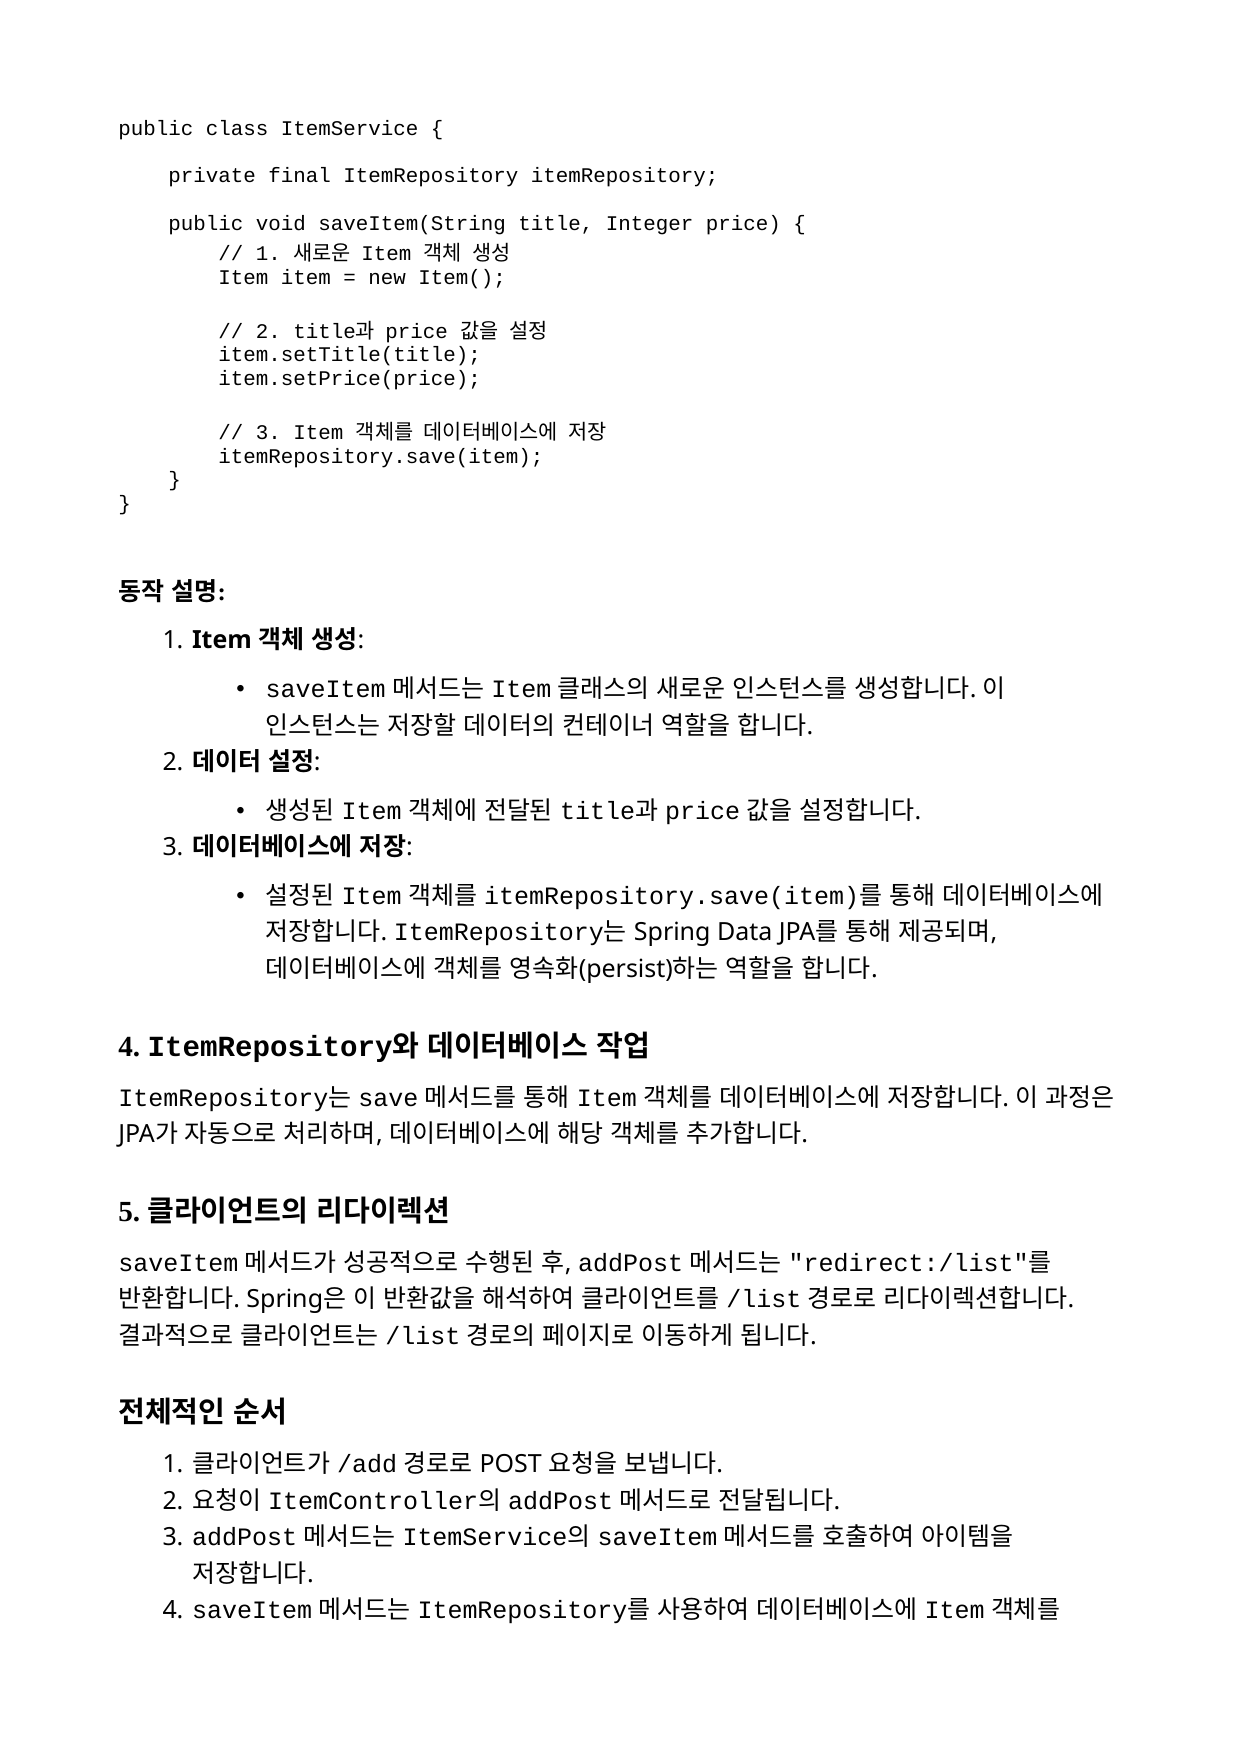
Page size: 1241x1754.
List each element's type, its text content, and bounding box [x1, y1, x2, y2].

list 데이터 설정: [162, 741, 1122, 778]
text Item item = new Item(); [118, 267, 1122, 290]
text itemRepository.save(item); [118, 446, 1122, 469]
list Item 객체 생성: [162, 620, 1122, 656]
text } [118, 493, 1122, 517]
text saveItem 메서드가 성공적으로 수행된 후, addPost 메서드는 "redirect:/list"를 반환합니다. Spring은 이 반환값을 해석하여 클라이언트를 /list 경로로 리다이렉션합니다. 결과적으로 클라이언트는 /list 경로의 페이지로 이동하게 됩니다. [118, 1242, 1122, 1352]
text public class ItemService { [118, 118, 1122, 142]
subtitle 5. 클라이언트의 리다이렉션 [118, 1187, 1122, 1230]
list saveItem 메서드는 Item 클래스의 새로운 인스턴스를 생성합니다. 이 인스턴스는 저장할 데이터의 컨테이너 역할을 합니다. [236, 669, 1122, 741]
text } [118, 469, 1122, 493]
list 생성된 Item 객체에 전달된 title과 price 값을 설정합니다. [236, 790, 1122, 827]
text public void saveItem(String title, Integer price) { [118, 213, 1122, 236]
list addPost 메서드는 ItemService의 saveItem 메서드를 호출하여 아이템을 저장합니다. [162, 1517, 1122, 1589]
text // 1. 새로운 Item 객체 생성 [118, 236, 1122, 267]
subtitle 4. ItemRepository와 데이터베이스 작업 [118, 1022, 1122, 1065]
list saveItem 메서드는 ItemRepository를 사용하여 데이터베이스에 Item 객체를 [162, 1589, 1122, 1626]
list 요청이 ItemController의 addPost 메서드로 전달됩니다. [162, 1480, 1122, 1517]
text private final ItemRepository itemRepository; [118, 165, 1122, 189]
subtitle 전체적인 순서 [118, 1389, 1122, 1431]
text item.setPrice(price); [118, 368, 1122, 392]
text item.setTitle(title); [118, 344, 1122, 368]
list 데이터베이스에 저장: [162, 827, 1122, 863]
subtitle 동작 설명: [118, 571, 1122, 607]
list 클라이언트가 /add 경로로 POST 요청을 보냅니다. [162, 1444, 1122, 1480]
text // 3. Item 객체를 데이터베이스에 저장 [118, 415, 1122, 446]
list 설정된 Item 객체를 itemRepository.save(item)를 통해 데이터베이스에 저장합니다. ItemRepository는 Spring Data JPA를 통해 제공되며, 데이터베이스에 객체를 영속화(persist)하는 역할을 합니다. [236, 875, 1122, 984]
text // 2. title과 price 값을 설정 [118, 314, 1122, 344]
text ItemRepository는 save 메서드를 통해 Item 객체를 데이터베이스에 저장합니다. 이 과정은 JPA가 자동으로 처리하며, 데이터베이스에 해당 객체를 추가합니다. [118, 1077, 1122, 1150]
